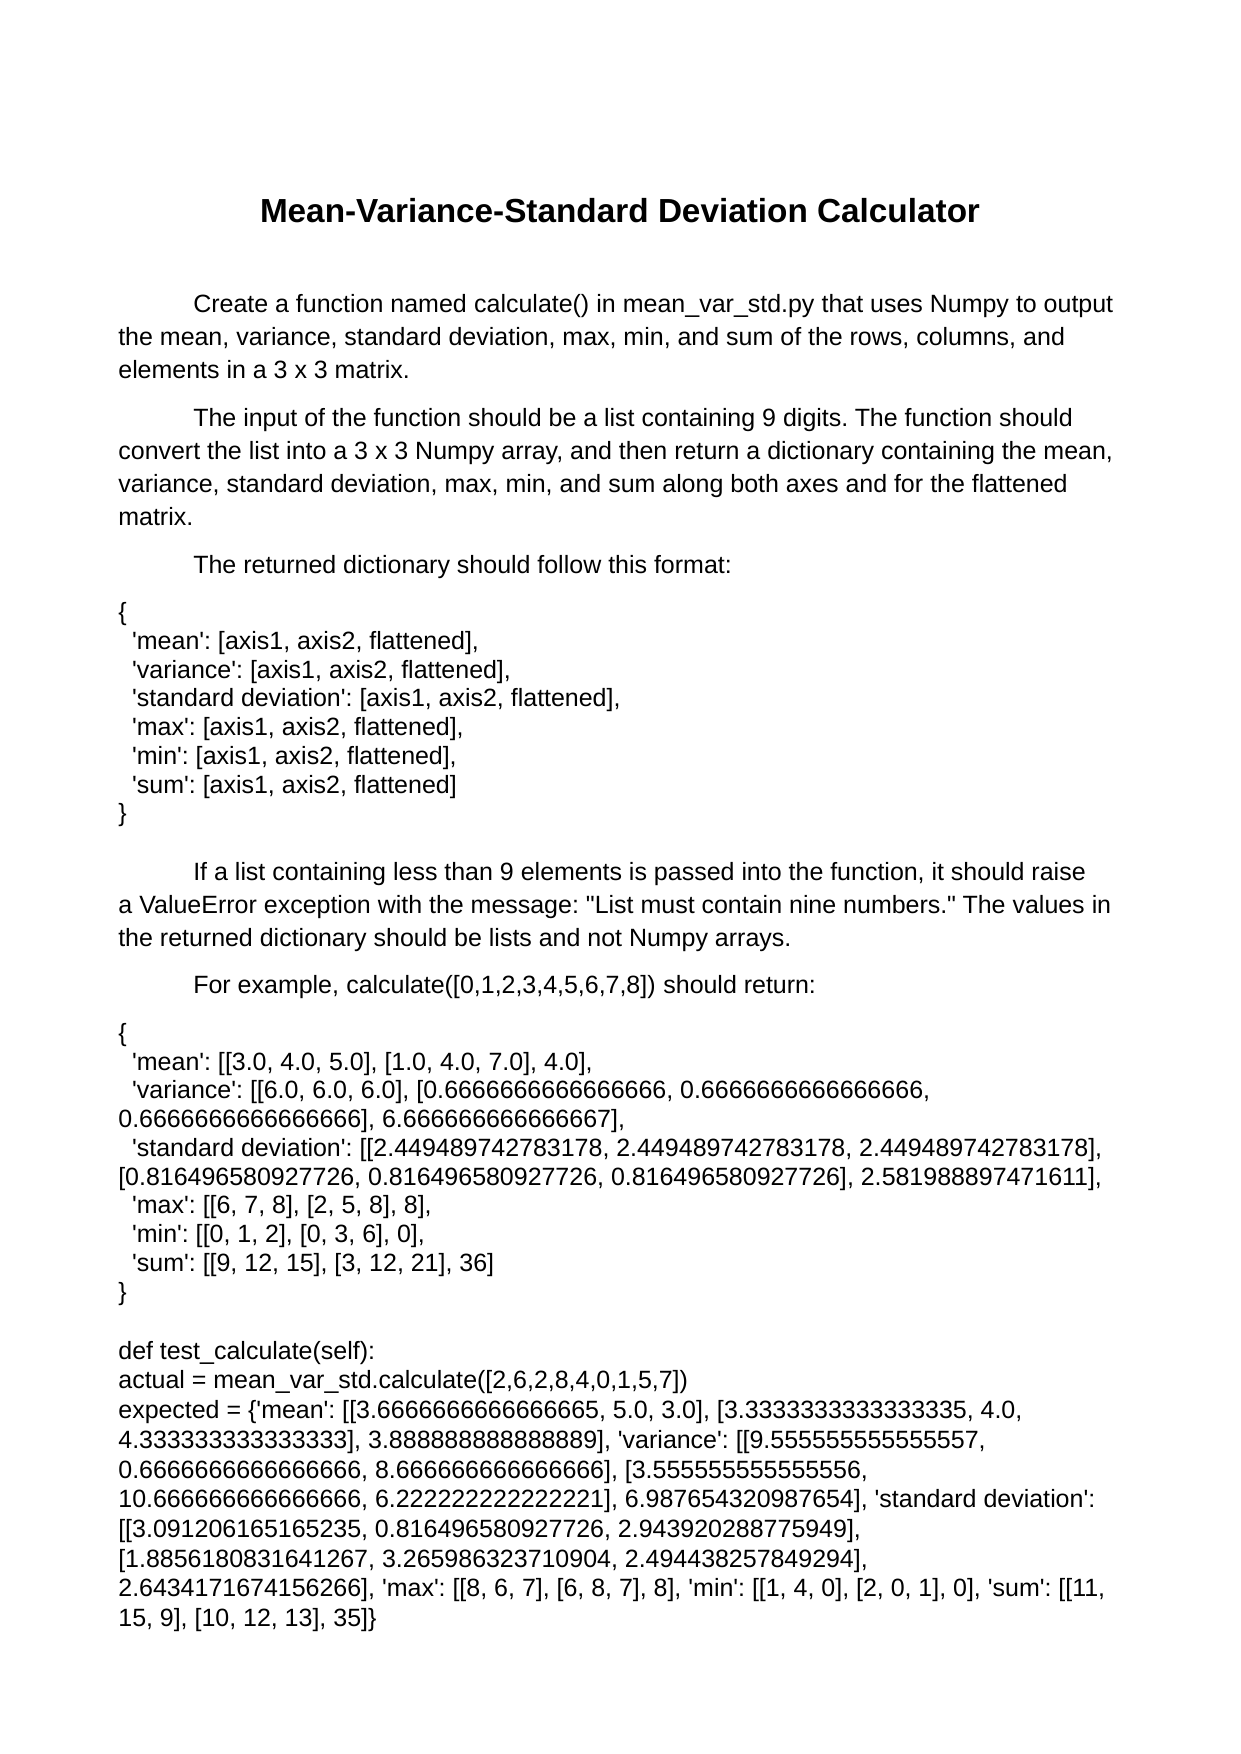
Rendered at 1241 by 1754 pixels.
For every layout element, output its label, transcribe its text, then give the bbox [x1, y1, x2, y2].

text } [118, 1277, 1122, 1305]
text actual = mean_var_std.calculate([2,6,2,8,4,0,1,5,7]) [118, 1364, 1122, 1394]
text { [118, 597, 1122, 626]
text 'sum': [[9, 12, 15], [3, 12, 21], 36] [118, 1248, 1122, 1277]
text def test_calculate(self): [118, 1335, 1122, 1364]
text 'max': [[6, 7, 8], [2, 5, 8], 8], [118, 1190, 1122, 1219]
text 'max': [axis1, axis2, flattened], [118, 712, 1122, 741]
text For example, calculate([0,1,2,3,4,5,6,7,8]) should return: [118, 970, 1122, 999]
text expected = {'mean': [[3.6666666666666665, 5.0, 3.0], [3.3333333333333335, 4.0, 4.333333333333333], 3.888888888888889], 'variance': [[9.555555555555557, 0.6666666666666666, 8.666666666666666], [3.555555555555556, 10.666666666666666, 6.222222222222221], 6.987654320987654], 'standard deviation': [[3.091206165165235, 0.816496580927726, 2.943920288775949], [1.8856180831641267, 3.265986323710904, 2.494438257849294], 2.6434171674156266], 'max': [[8, 6, 7], [6, 8, 7], 8], 'min': [[1, 4, 0], [2, 0, 1], 0], 'sum': [[11, 15, 9], [10, 12, 13], 35]} [118, 1394, 1122, 1632]
text Create a function named calculate() in mean_var_std.py that uses Numpy to output the mean, variance, standard deviation, max, min, and sum of the rows, columns, and elements in a 3 x 3 matrix. [118, 289, 1122, 384]
text 'mean': [[3.0, 4.0, 5.0], [1.0, 4.0, 7.0], 4.0], [118, 1047, 1122, 1075]
text 'variance': [[6.0, 6.0, 6.0], [0.6666666666666666, 0.6666666666666666, 0.6666666666666666], 6.666666666666667], [118, 1075, 1122, 1133]
text } [118, 798, 1122, 827]
text 'min': [[0, 1, 2], [0, 3, 6], 0], [118, 1219, 1122, 1248]
text { [118, 1018, 1122, 1047]
text 'min': [axis1, axis2, flattened], [118, 741, 1122, 770]
text 'mean': [axis1, axis2, flattened], [118, 626, 1122, 655]
text 'sum': [axis1, axis2, flattened] [118, 770, 1122, 798]
text 'standard deviation': [axis1, axis2, flattened], [118, 683, 1122, 712]
text The returned dictionary should follow this format: [118, 549, 1122, 578]
text 'standard deviation': [[2.449489742783178, 2.449489742783178, 2.449489742783178], [0.816496580927726, 0.816496580927726, 0.816496580927726], 2.581988897471611], [118, 1133, 1122, 1190]
text 'variance': [axis1, axis2, flattened], [118, 655, 1122, 683]
text If a list containing less than 9 elements is passed into the function, it should raise a ValueError exception with the message: "List must contain nine numbers." The values in the returned dictionary should be lists and not Numpy arrays. [118, 857, 1122, 951]
subtitle Mean-Variance-Standard Deviation Calculator [118, 191, 1122, 229]
text The input of the function should be a list containing 9 digits. The function should convert the list into a 3 x 3 Numpy array, and then return a dictionary containing the mean, variance, standard deviation, max, min, and sum along both axes and for the flattened matrix. [118, 403, 1122, 531]
